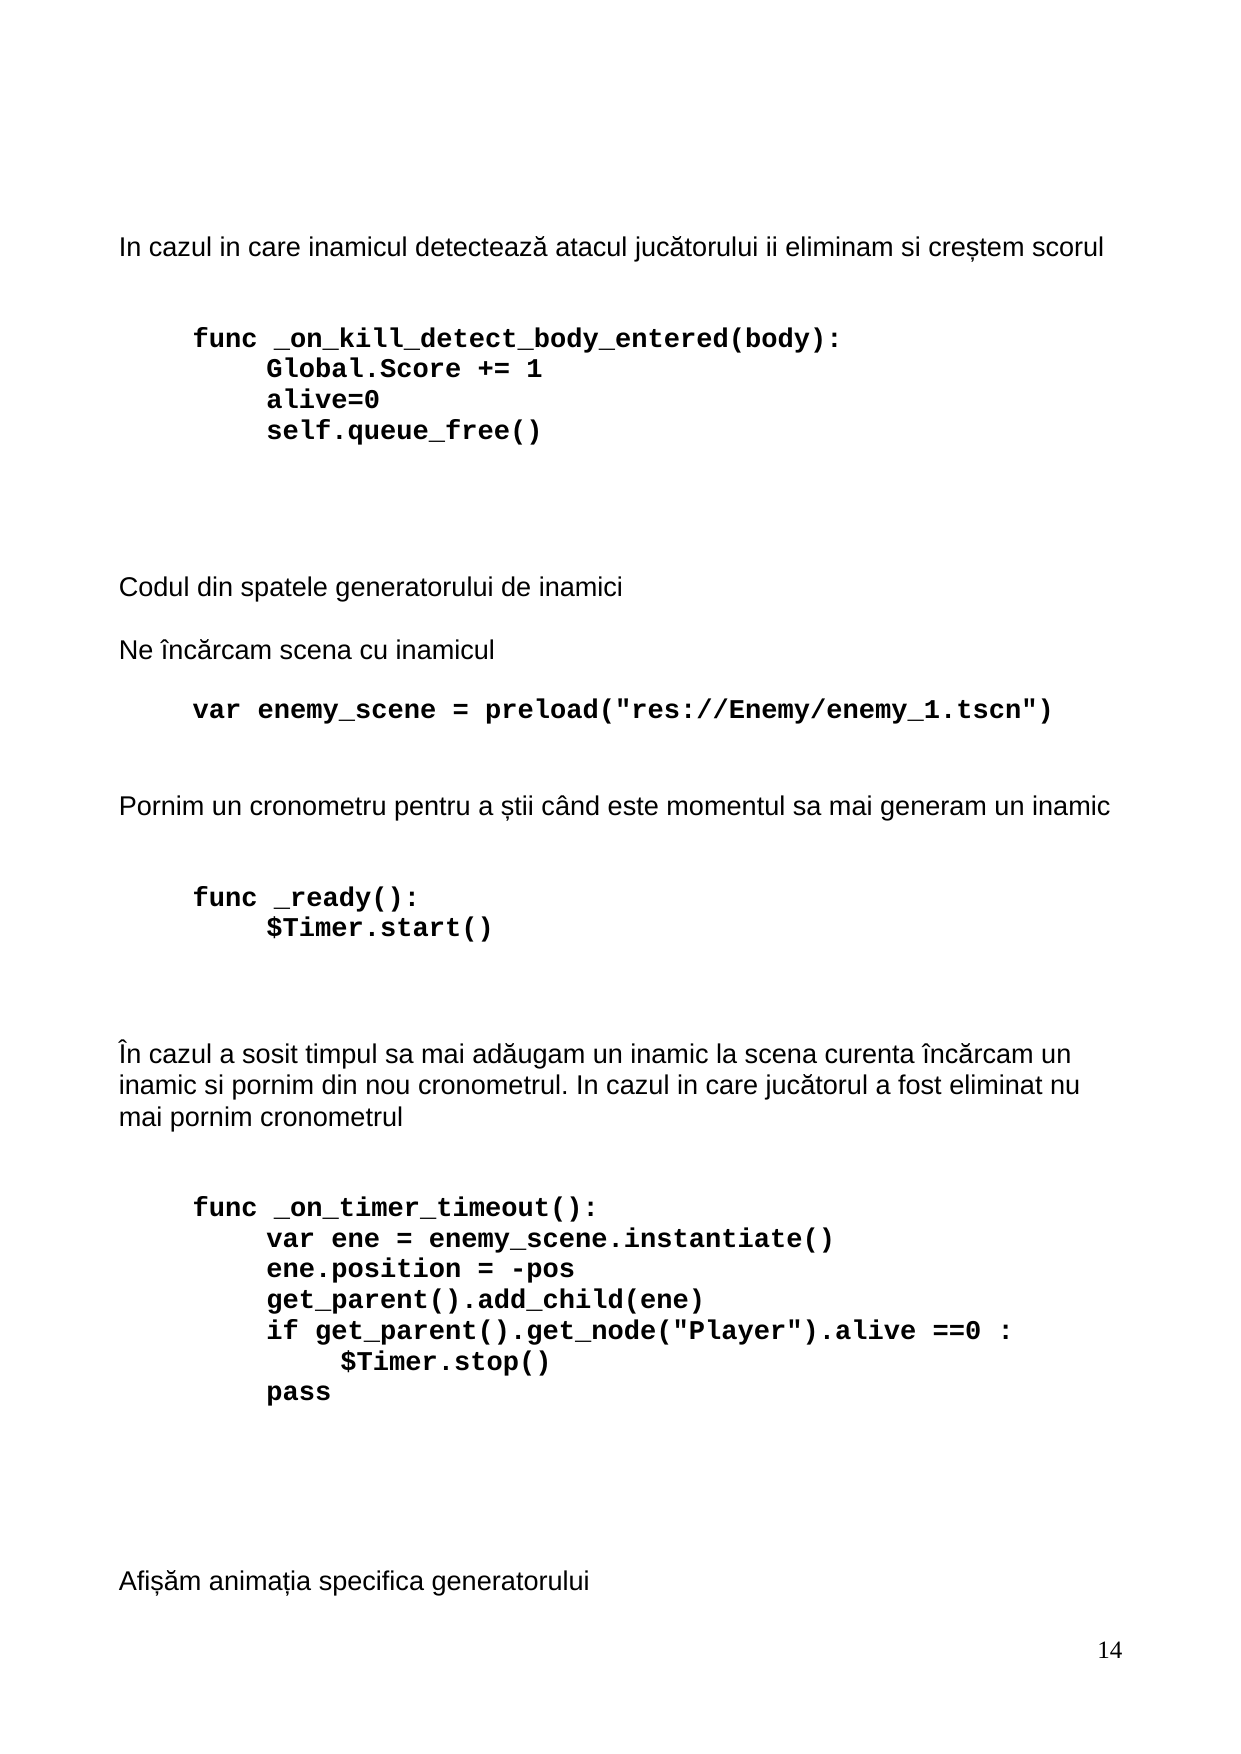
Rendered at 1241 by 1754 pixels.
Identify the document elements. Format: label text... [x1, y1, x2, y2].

text $Timer.start() [118, 914, 1122, 945]
text Pornim un cronometru pentru a știi când este momentul sa mai generam un inamic [118, 789, 1122, 821]
text pass [192, 1378, 1122, 1409]
text alive=0 [118, 386, 1122, 417]
text func _ready(): [118, 883, 1122, 914]
text var enemy_scene = preload("res://Enemy/enemy_1.tscn") [118, 696, 1122, 727]
text $Timer.stop() [192, 1347, 1122, 1378]
text func _on_kill_detect_body_entered(body): [118, 324, 1122, 355]
text if get_parent().get_node("Player").alive ==0 : [192, 1317, 1122, 1347]
text În cazul a sosit timpul sa mai adăugam un inamic la scena curenta încărcam un inamic si pornim din nou cronometrul. In cazul in care jucătorul a fost eliminat nu mai pornim cronometrul [118, 1038, 1122, 1132]
text ene.position = -pos [192, 1255, 1122, 1286]
text In cazul in care inamicul detectează atacul jucătorului ii eliminam si creștem scorul [118, 231, 1122, 262]
text self.queue_free() [118, 417, 1122, 447]
text var ene = enemy_scene.instantiate() [192, 1224, 1122, 1255]
text get_parent().add_child(ene) [192, 1286, 1122, 1317]
text Afișăm animația specifica generatorului [118, 1564, 1122, 1596]
text Global.Score += 1 [118, 355, 1122, 386]
text Codul din spatele generatorului de inamici [118, 571, 1122, 603]
text func _on_timer_timeout(): [118, 1194, 1122, 1224]
text Ne încărcam scena cu inamicul [118, 634, 1122, 665]
